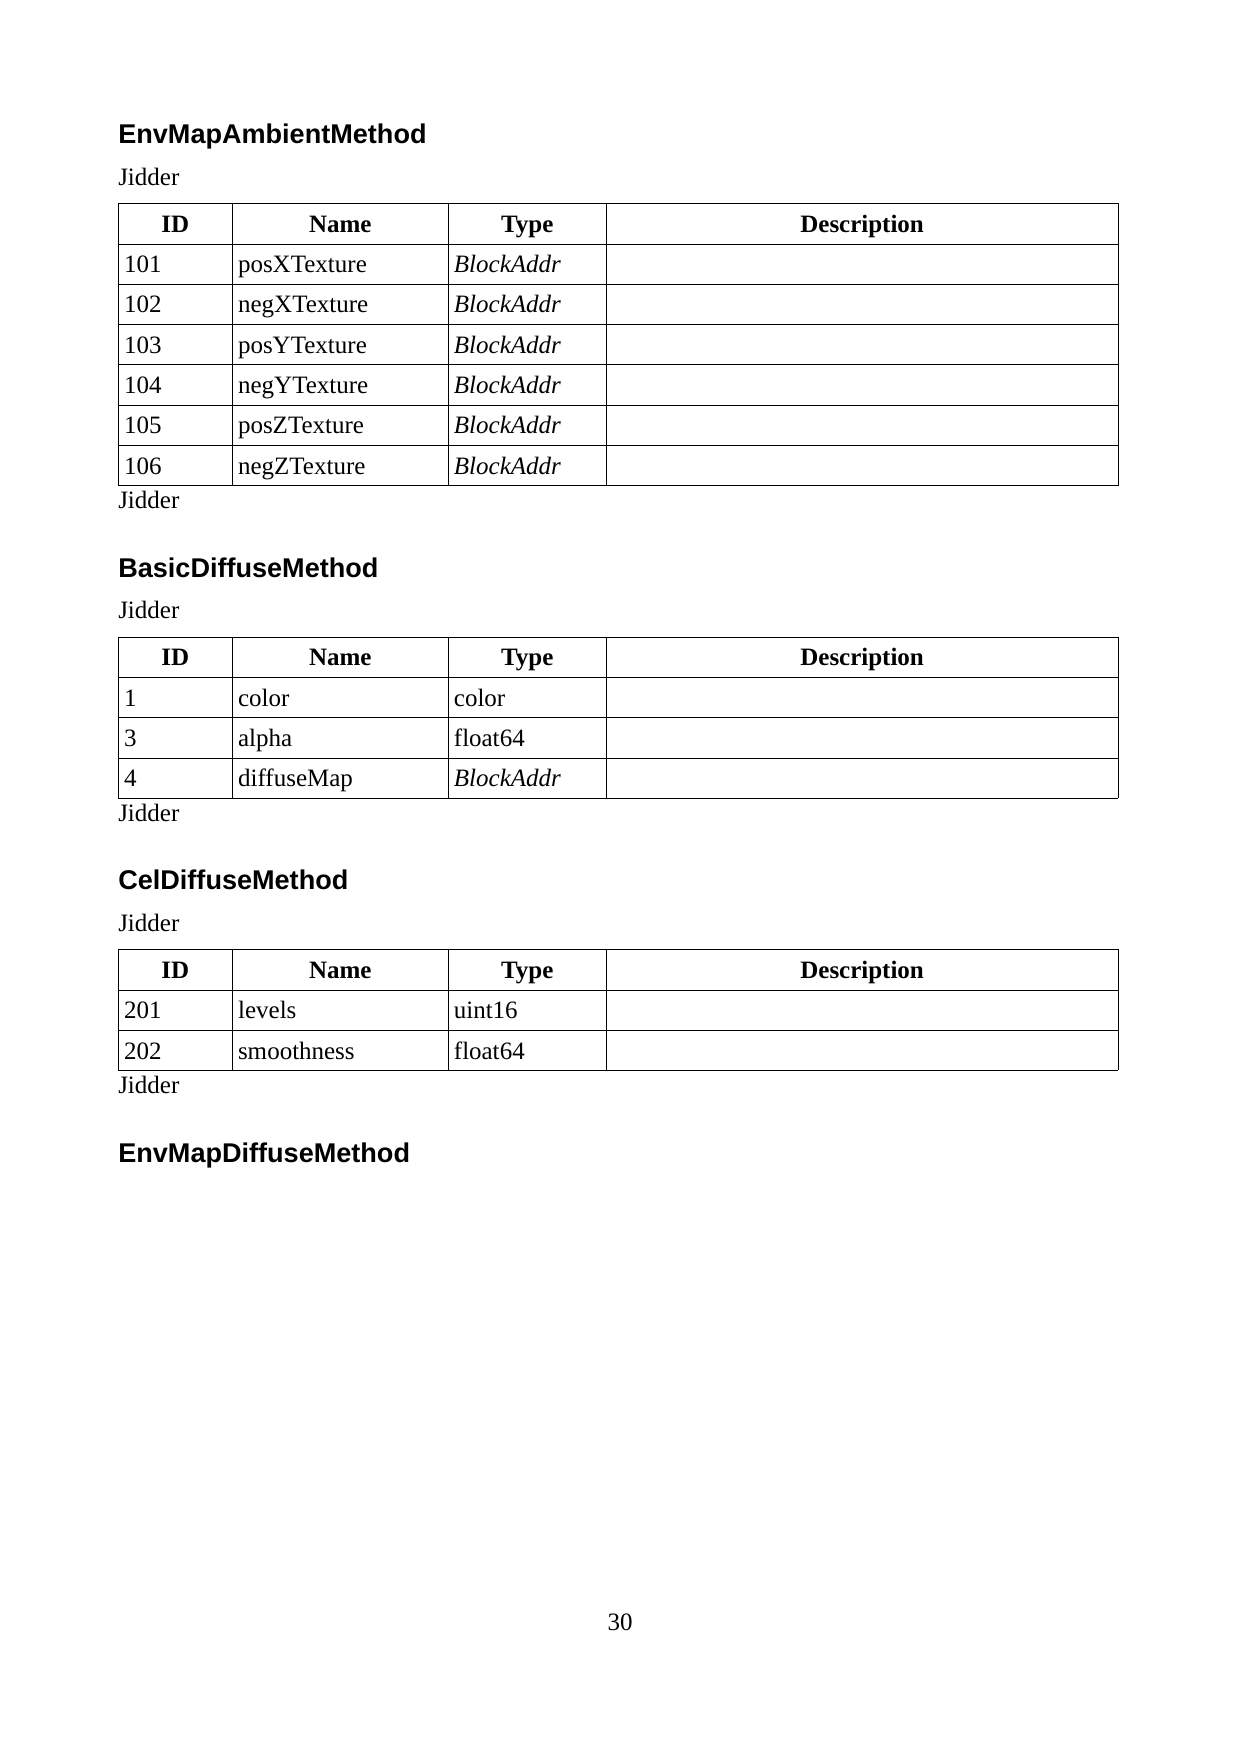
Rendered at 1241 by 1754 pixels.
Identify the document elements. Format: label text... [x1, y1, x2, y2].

text Jidder [118, 1070, 1122, 1099]
table_cell levels [233, 991, 448, 1030]
table_cell [607, 325, 1118, 364]
table_cell 201 [119, 991, 232, 1030]
table_cell BlockAddr [449, 245, 606, 284]
table_cell 103 [119, 325, 232, 364]
table_cell [607, 1031, 1118, 1070]
table_cell BlockAddr [449, 285, 606, 324]
table_cell diffuseMap [233, 759, 448, 798]
subtitle CelDiffuseMethod [118, 864, 1122, 896]
table_header Type [449, 638, 606, 677]
table_header Name [233, 204, 448, 243]
table_cell BlockAddr [449, 325, 606, 364]
table_header ID [119, 204, 232, 243]
table_cell smoothness [233, 1031, 448, 1070]
table_cell 102 [119, 285, 232, 324]
table_cell [607, 718, 1118, 758]
table_cell posXTexture [233, 245, 448, 284]
table_cell negXTexture [233, 285, 448, 324]
table_header Name [233, 638, 448, 677]
table_header ID [119, 638, 232, 677]
table_cell 1 [119, 678, 232, 717]
table_cell 101 [119, 245, 232, 284]
table_cell [607, 991, 1118, 1030]
subtitle EnvMapAmbientMethod [118, 118, 1122, 149]
table_header Type [449, 950, 606, 989]
table_cell [607, 446, 1118, 485]
table_cell BlockAddr [449, 365, 606, 405]
table_cell [607, 365, 1118, 405]
table_cell color [449, 678, 606, 717]
table_header Name [233, 950, 448, 989]
table_cell 104 [119, 365, 232, 405]
table_cell 106 [119, 446, 232, 485]
table_cell [607, 678, 1118, 717]
table_header Description [607, 204, 1118, 243]
table_cell 202 [119, 1031, 232, 1070]
table_header Description [607, 638, 1118, 677]
text Jidder [118, 162, 1122, 191]
table_cell float64 [449, 1031, 606, 1070]
table_cell [607, 759, 1118, 798]
text Jidder [118, 798, 1122, 827]
subtitle EnvMapDiffuseMethod [118, 1137, 1122, 1168]
table_cell uint16 [449, 991, 606, 1030]
table_cell [607, 245, 1118, 284]
table_cell [607, 406, 1118, 445]
table_header Description [607, 950, 1118, 989]
subtitle BasicDiffuseMethod [118, 552, 1122, 583]
text Jidder [118, 485, 1122, 514]
table_cell color [233, 678, 448, 717]
table_header Type [449, 204, 606, 243]
table_cell posYTexture [233, 325, 448, 364]
table_header ID [119, 950, 232, 989]
table_cell negZTexture [233, 446, 448, 485]
table_cell 105 [119, 406, 232, 445]
table_cell negYTexture [233, 365, 448, 405]
text Jidder [118, 908, 1122, 937]
table_cell BlockAddr [449, 406, 606, 445]
table_cell BlockAddr [449, 446, 606, 485]
table_cell float64 [449, 718, 606, 758]
table_cell 3 [119, 718, 232, 758]
table_cell BlockAddr [449, 759, 606, 798]
text Jidder [118, 595, 1122, 624]
table_cell posZTexture [233, 406, 448, 445]
table_cell alpha [233, 718, 448, 758]
table_cell 4 [119, 759, 232, 798]
table_cell [607, 285, 1118, 324]
